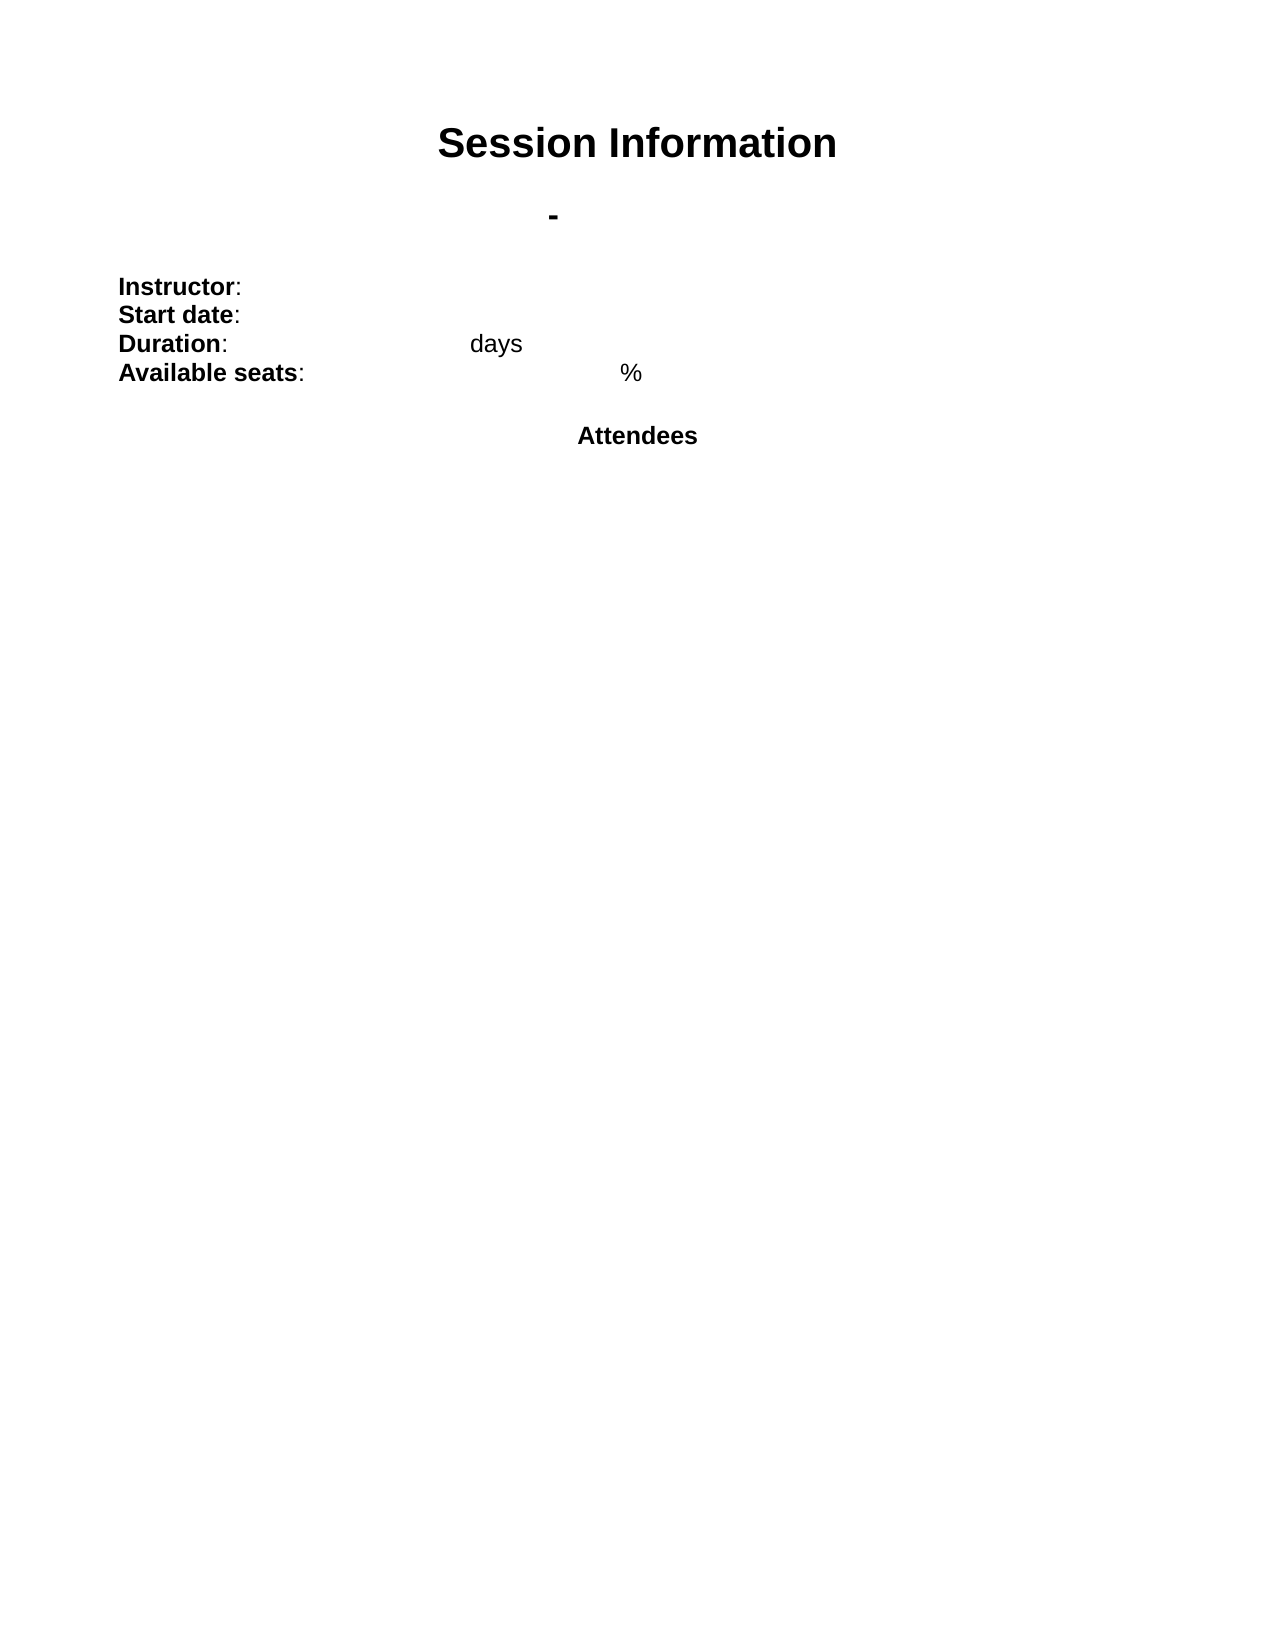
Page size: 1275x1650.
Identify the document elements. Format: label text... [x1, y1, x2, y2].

text Available seats: <session.available_seats>% [118, 358, 1157, 387]
text Duration: <session.duration> days [118, 329, 1157, 358]
table_cell <for each="attendee in session.attendee_ids"> [118, 456, 637, 524]
text <for each="session in objects"> [118, 166, 1157, 195]
text Start date: <session.start_date> [118, 300, 1157, 329]
table_cell <attendee.partner_id.name> [638, 525, 1157, 565]
text Session Information [118, 118, 1157, 166]
table_cell [638, 456, 1157, 524]
table_cell </for> [118, 565, 637, 605]
text Instructor: <session.instructor_id.name> [118, 272, 1157, 300]
table_cell [638, 565, 1157, 605]
table_header Attendees [118, 415, 1157, 456]
text <session.name> - <session.course_id.name> [118, 195, 1157, 233]
table_cell <attendee.partner_id.ref> [118, 525, 637, 565]
